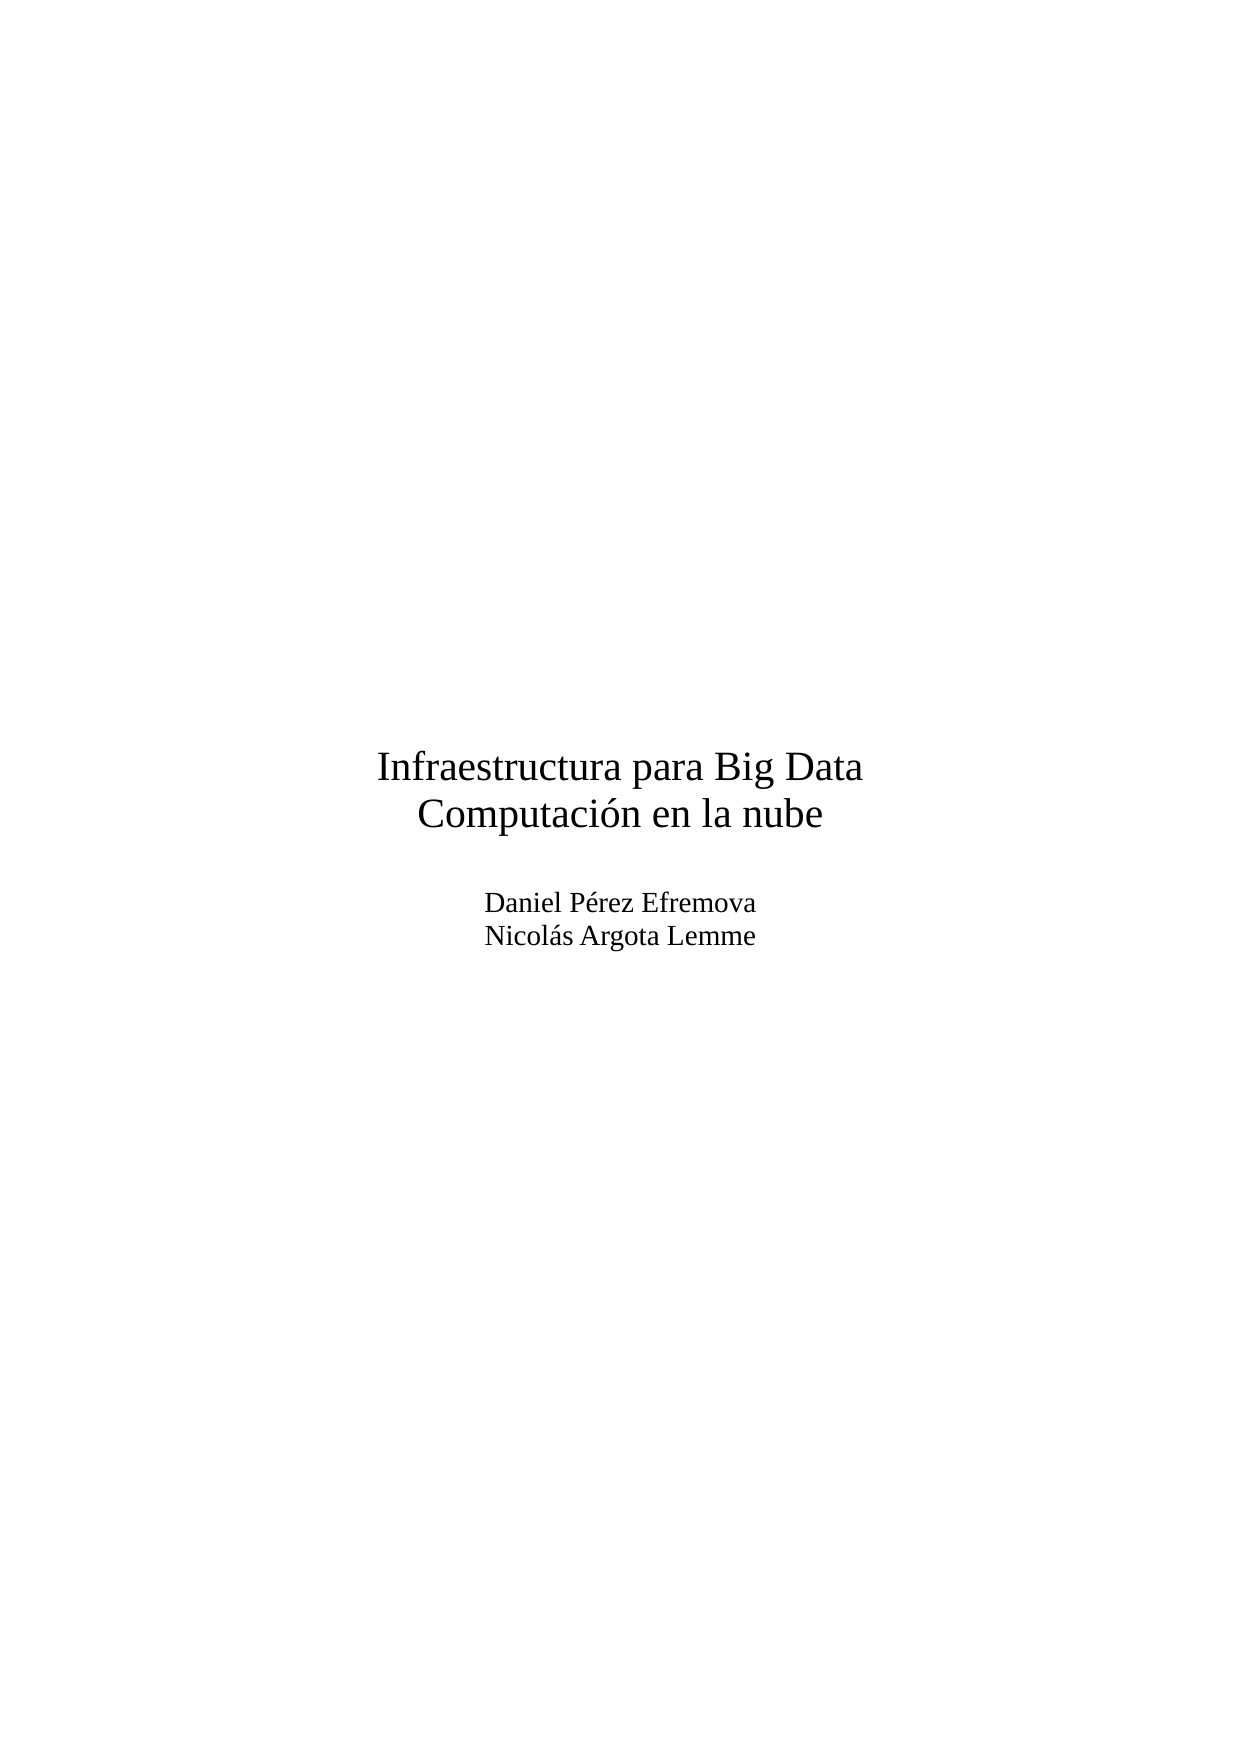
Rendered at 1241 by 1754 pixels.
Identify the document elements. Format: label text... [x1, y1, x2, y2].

text Infraestructura para Big Data [118, 741, 1122, 789]
text Daniel Pérez Efremova [118, 885, 1122, 918]
text Computación en la nube [118, 789, 1122, 837]
text Nicolás Argota Lemme [118, 918, 1122, 952]
